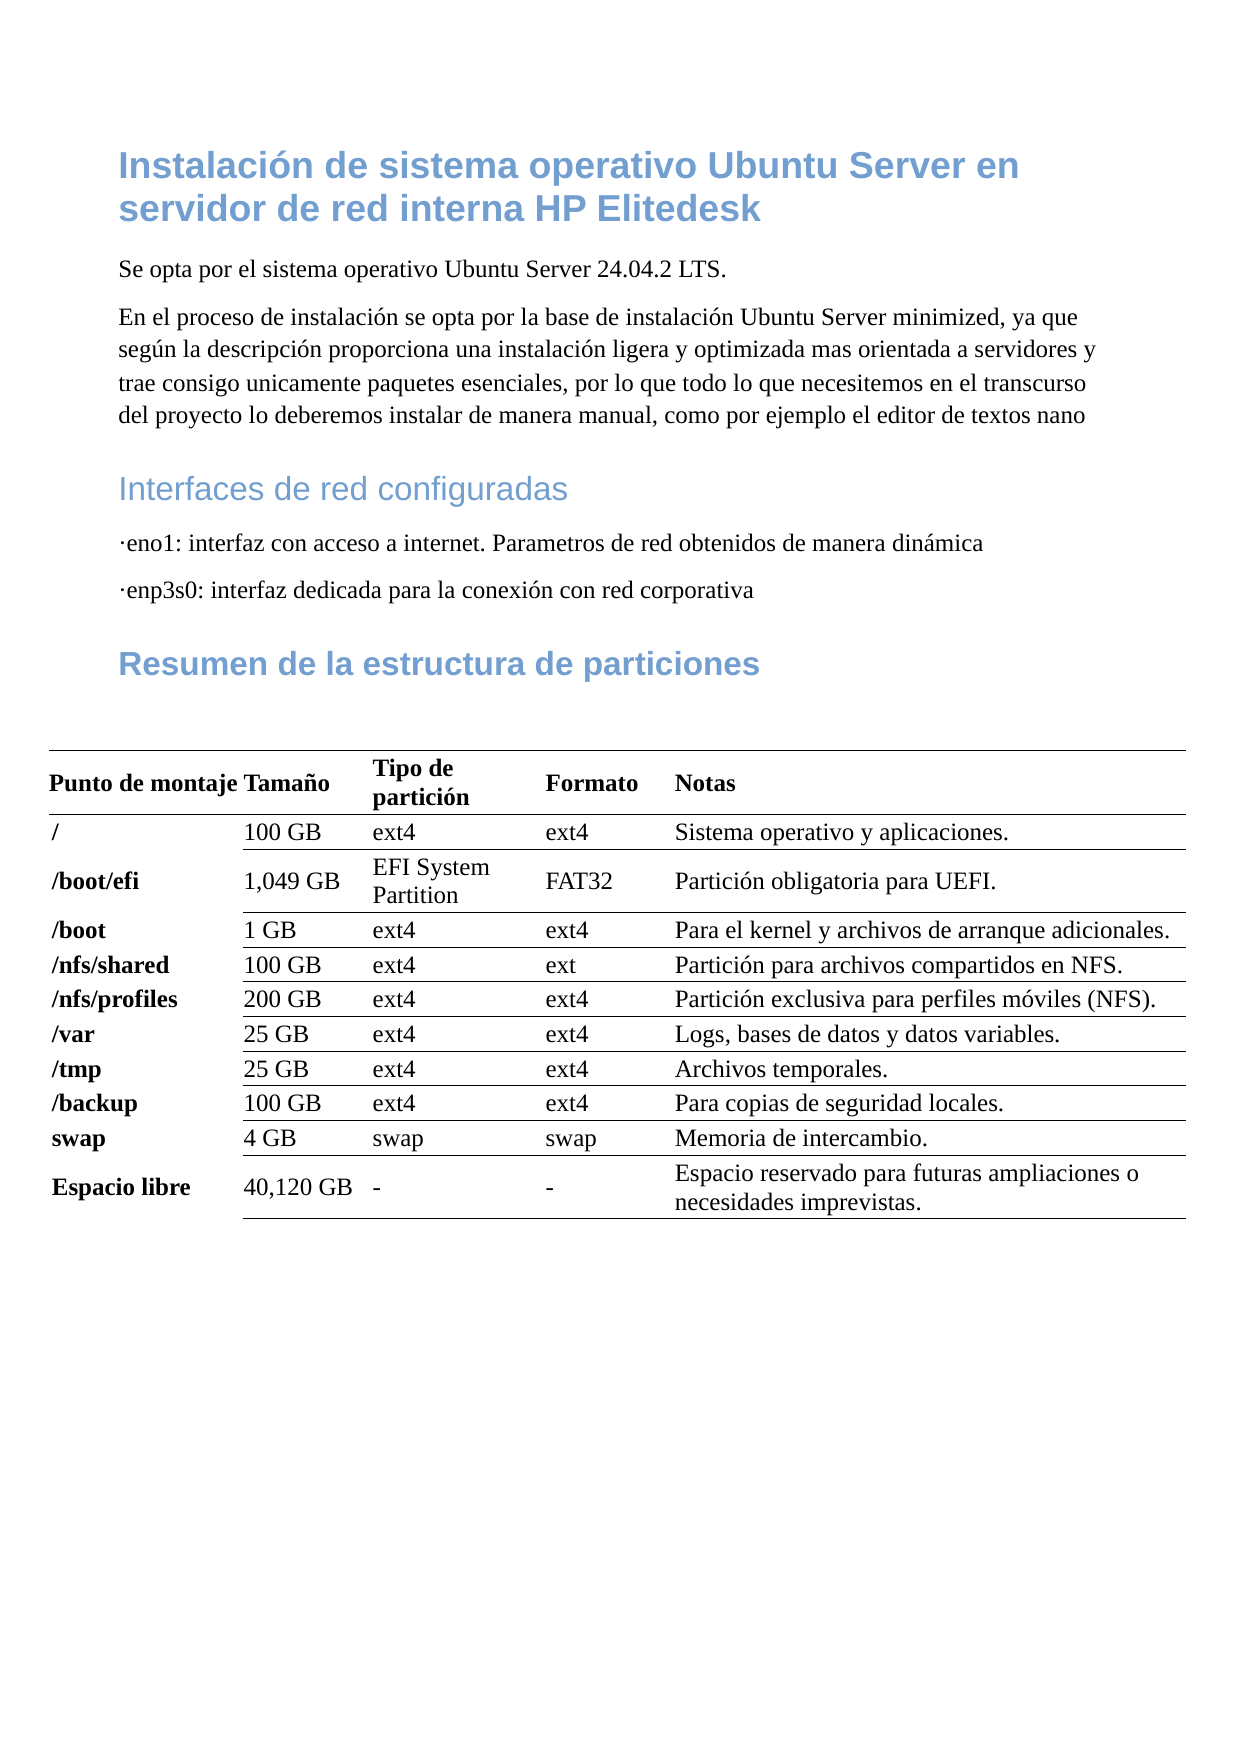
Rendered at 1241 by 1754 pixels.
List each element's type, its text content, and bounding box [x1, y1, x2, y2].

table_header Notas [675, 751, 1186, 814]
table_cell ext4 [545, 982, 674, 1016]
subtitle Resumen de la estructura de particiones [118, 644, 1122, 682]
table_cell Partición obligatoria para UEFI. [675, 850, 1186, 912]
table_cell ext4 [373, 1017, 545, 1051]
table_cell ext [545, 948, 674, 981]
table_cell /nfs/profiles [49, 981, 243, 1016]
subtitle Interfaces de red configuradas [118, 469, 1122, 507]
table_cell 1,049 GB [243, 850, 372, 912]
table_cell Sistema operativo y aplicaciones. [675, 815, 1186, 848]
table_cell swap [545, 1121, 674, 1155]
table_cell /boot [49, 912, 243, 947]
table_cell 25 GB [243, 1052, 372, 1085]
text En el proceso de instalación se opta por la base de instalación Ubuntu Server minimized, ya que según la descripción proporciona una instalación ligera y optimizada mas orientada a servidores y trae consigo unicamente paquetes esenciales, por lo que todo lo que necesitemos en el transcurso del proyecto lo deberemos instalar de manera manual, como por ejemplo el editor de textos nano [118, 302, 1122, 429]
table_cell Espacio libre [49, 1155, 243, 1218]
table_cell /nfs/shared [49, 947, 243, 981]
table_cell 25 GB [243, 1017, 372, 1051]
table_cell ext4 [373, 913, 545, 947]
table_cell - [545, 1156, 674, 1218]
table_cell 40,120 GB [243, 1156, 372, 1218]
table_cell Memoria de intercambio. [675, 1121, 1186, 1155]
table_header Punto de montaje [49, 751, 243, 814]
table_cell ext4 [545, 1086, 674, 1120]
text ·enp3s0: interfaz dedicada para la conexión con red corporativa [118, 576, 1122, 604]
table_cell ext4 [373, 1052, 545, 1085]
table_cell Partición para archivos compartidos en NFS. [675, 948, 1186, 981]
table_cell 100 GB [243, 1086, 372, 1120]
table_cell ext4 [373, 948, 545, 981]
table_cell ext4 [373, 1086, 545, 1120]
table_header Tamaño [243, 751, 372, 814]
table_cell /tmp [49, 1051, 243, 1085]
table_cell ext4 [545, 1052, 674, 1085]
table_cell ext4 [373, 815, 545, 848]
table_cell / [49, 815, 243, 848]
table_header Formato [545, 751, 674, 814]
table_cell Espacio reservado para futuras ampliaciones o necesidades imprevistas. [675, 1156, 1186, 1218]
table_cell Para copias de seguridad locales. [675, 1086, 1186, 1120]
table_cell FAT32 [545, 850, 674, 912]
table_cell 1 GB [243, 913, 372, 947]
text ·eno1: interfaz con acceso a internet. Parametros de red obtenidos de manera dinámica [118, 528, 1122, 557]
table_cell EFI System Partition [373, 850, 545, 912]
table_cell /var [49, 1016, 243, 1051]
table_cell 200 GB [243, 982, 372, 1016]
table_cell - [373, 1156, 545, 1218]
table_cell /backup [49, 1085, 243, 1120]
table_cell 100 GB [243, 948, 372, 981]
table_cell 100 GB [243, 815, 372, 848]
table_cell Partición exclusiva para perfiles móviles (NFS). [675, 982, 1186, 1016]
table_cell ext4 [545, 1017, 674, 1051]
table_cell Para el kernel y archivos de arranque adicionales. [675, 913, 1186, 947]
table_cell Archivos temporales. [675, 1052, 1186, 1085]
subtitle Instalación de sistema operativo Ubuntu Server en servidor de red interna HP Elitedesk [118, 143, 1122, 229]
table_cell ext4 [545, 815, 674, 848]
table_cell swap [373, 1121, 545, 1155]
table_cell swap [49, 1120, 243, 1155]
table_cell Logs, bases de datos y datos variables. [675, 1017, 1186, 1051]
table_header Tipo de partición [373, 751, 545, 814]
table_cell ext4 [545, 913, 674, 947]
table_cell 4 GB [243, 1121, 372, 1155]
table_cell ext4 [373, 982, 545, 1016]
text Se opta por el sistema operativo Ubuntu Server 24.04.2 LTS. [118, 254, 1122, 283]
table_cell /boot/efi [49, 849, 243, 912]
